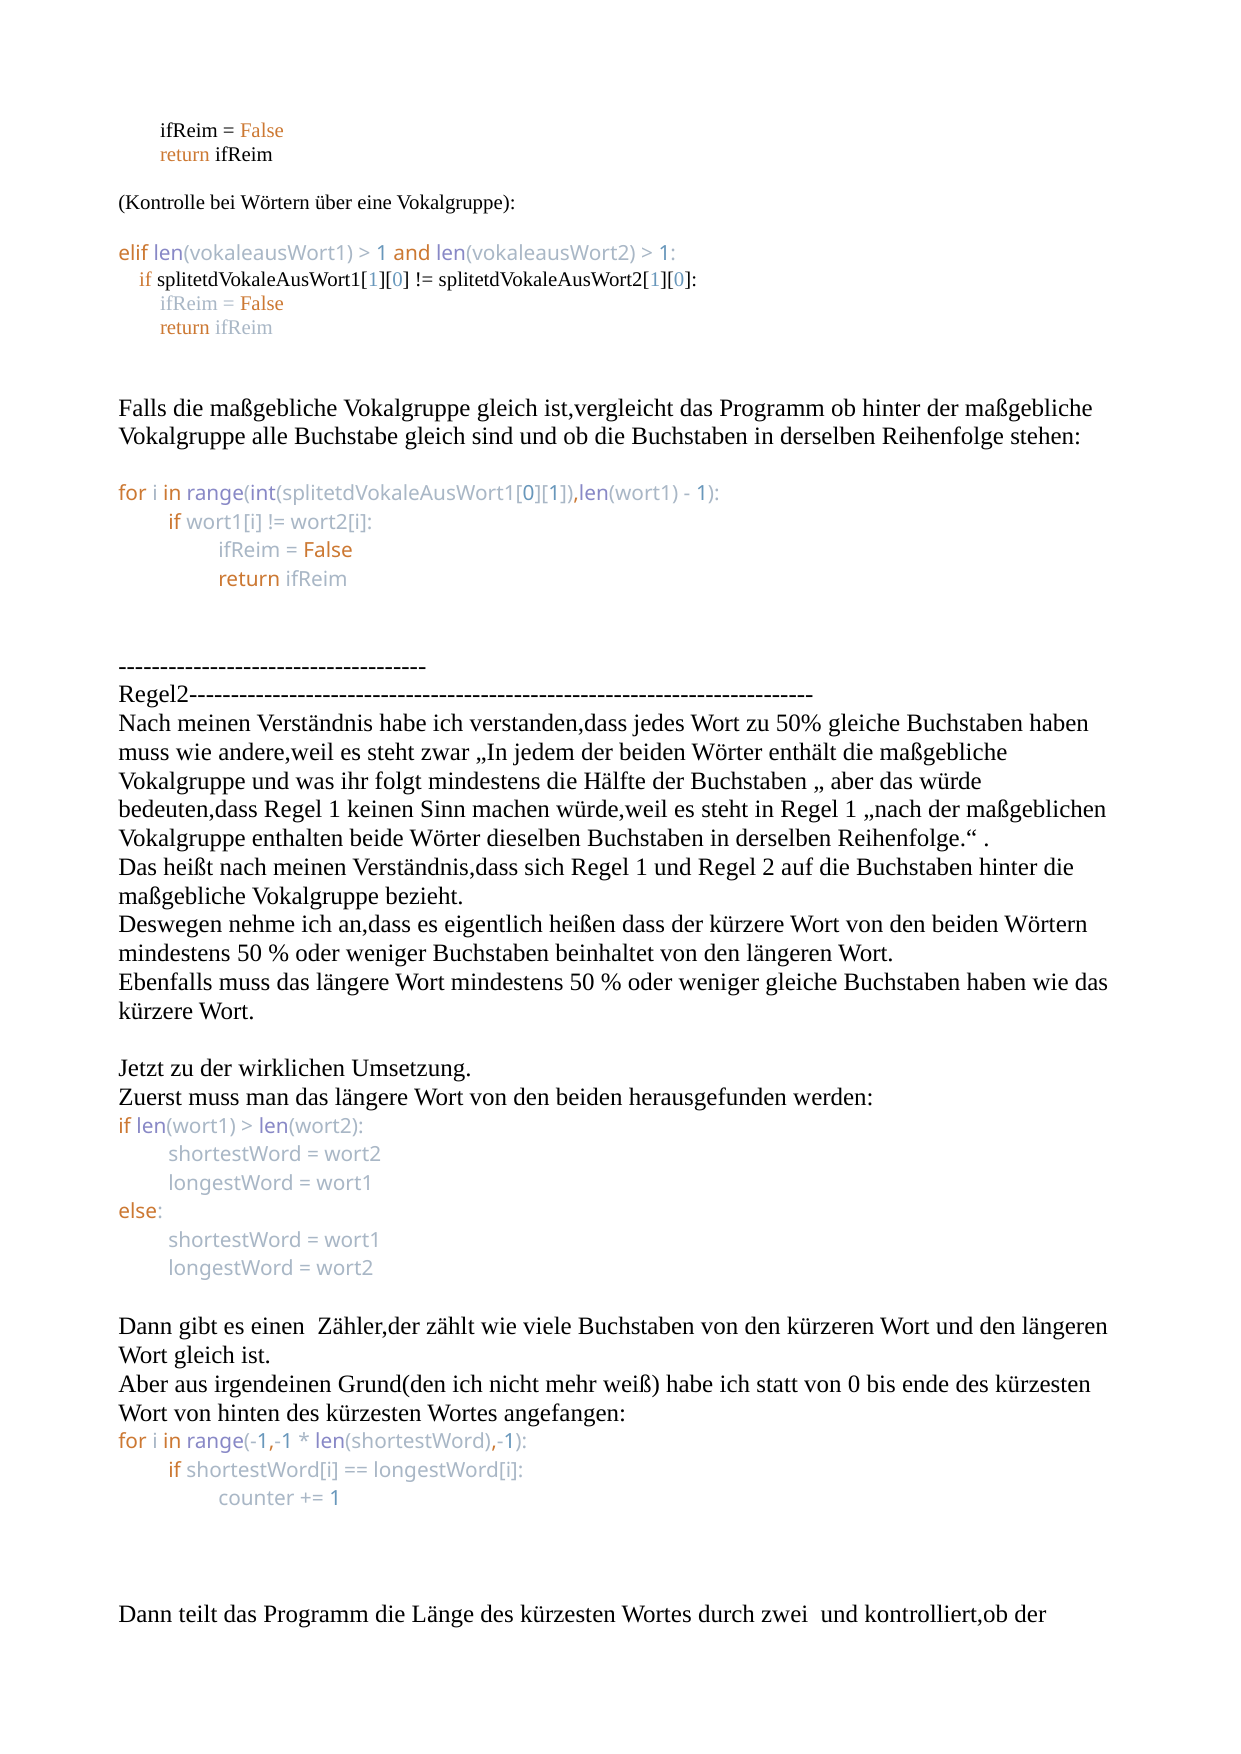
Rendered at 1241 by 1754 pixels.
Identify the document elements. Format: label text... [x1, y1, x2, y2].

text Dann gibt es einen Zähler,der zählt wie viele Buchstaben von den kürzeren Wort und den längeren [118, 1311, 1122, 1340]
text for i in range(-1,-1 * len(shortestWord),-1): [118, 1426, 1122, 1455]
text longestWord = wort1 [118, 1168, 1122, 1196]
text Falls die maßgebliche Vokalgruppe gleich ist,vergleicht das Programm ob hinter der maßgebliche [118, 393, 1122, 421]
text for i in range(int(splitetdVokaleAusWort1[0][1]),len(wort1) - 1): [118, 478, 1122, 507]
text if len(wort1) > len(wort2): [118, 1111, 1122, 1139]
text Zuerst muss man das längere Wort von den beiden herausgefunden werden: [118, 1082, 1122, 1111]
text -------------------------------------Regel2--------------------------------------------------------------------------- [118, 651, 1122, 708]
text Ebenfalls muss das längere Wort mindestens 50 % oder weniger gleiche Buchstaben haben wie das kürzere Wort. [118, 967, 1122, 1024]
text longestWord = wort2 [118, 1253, 1122, 1282]
text ifReim = False [118, 118, 1122, 142]
text ifReim = False [118, 536, 1122, 564]
text if splitetdVokaleAusWort1[1][0] != splitetdVokaleAusWort2[1][0]: [118, 267, 1122, 291]
text shortestWord = wort2 [118, 1139, 1122, 1168]
text Das heißt nach meinen Verständnis,dass sich Regel 1 und Regel 2 auf die Buchstaben hinter die [118, 852, 1122, 881]
text return ifReim [118, 315, 1122, 339]
text Wort gleich ist. [118, 1340, 1122, 1369]
text shortestWord = wort1 [118, 1225, 1122, 1253]
text mindestens 50 % oder weniger Buchstaben beinhaltet von den längeren Wort. [118, 938, 1122, 967]
text Jetzt zu der wirklichen Umsetzung. [118, 1053, 1122, 1082]
text Aber aus irgendeinen Grund(den ich nicht mehr weiß) habe ich statt von 0 bis ende des kürzesten [118, 1369, 1122, 1398]
text Nach meinen Verständnis habe ich verstanden,dass jedes Wort zu 50% gleiche Buchstaben haben muss wie andere,weil es steht zwar „In jedem der beiden Wörter enthält die maßgebliche Vokalgruppe und was ihr folgt mindestens die Hälfte der Buchstaben „ aber das würde bedeuten,dass Regel 1 keinen Sinn machen würde,weil es steht in Regel 1 „nach der maßgeblichen Vokalgruppe enthalten beide Wörter dieselben Buchstaben in derselben Reihenfolge.“ . [118, 708, 1122, 852]
text counter += 1 [118, 1483, 1122, 1512]
text else: [118, 1196, 1122, 1225]
text Dann teilt das Programm die Länge des kürzesten Wortes durch zwei und kontrolliert,ob der [118, 1599, 1122, 1628]
text Wort von hinten des kürzesten Wortes angefangen: [118, 1398, 1122, 1426]
text if wort1[i] != wort2[i]: [118, 507, 1122, 536]
text return ifReim [118, 564, 1122, 593]
text Deswegen nehme ich an,dass es eigentlich heißen dass der kürzere Wort von den beiden Wörtern [118, 909, 1122, 938]
text return ifReim [118, 142, 1122, 166]
text elif len(vokaleausWort1) > 1 and len(vokaleausWort2) > 1: [118, 238, 1122, 267]
text (Kontrolle bei Wörtern über eine Vokalgruppe): [118, 190, 1122, 214]
text maßgebliche Vokalgruppe bezieht. [118, 881, 1122, 909]
text Vokalgruppe alle Buchstabe gleich sind und ob die Buchstaben in derselben Reihenfolge stehen: [118, 421, 1122, 450]
text if shortestWord[i] == longestWord[i]: [118, 1455, 1122, 1483]
text ifReim = False [118, 291, 1122, 315]
